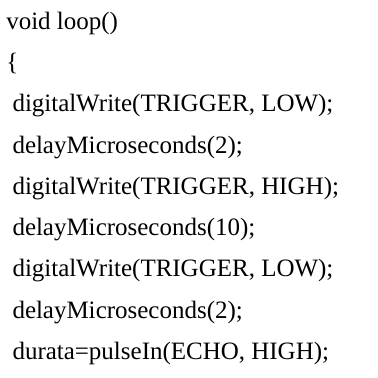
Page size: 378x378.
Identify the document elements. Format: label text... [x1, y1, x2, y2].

text delayMicroseconds(10); [6, 212, 372, 241]
text { [6, 47, 372, 76]
text durata=pulseIn(ECHO, HIGH); [6, 336, 372, 365]
text void loop() [6, 6, 372, 35]
text digitalWrite(TRIGGER, LOW); [6, 253, 372, 282]
text digitalWrite(TRIGGER, HIGH); [6, 171, 372, 200]
text delayMicroseconds(2); [6, 130, 372, 158]
text delayMicroseconds(2); [6, 295, 372, 323]
text digitalWrite(TRIGGER, LOW); [6, 88, 372, 117]
